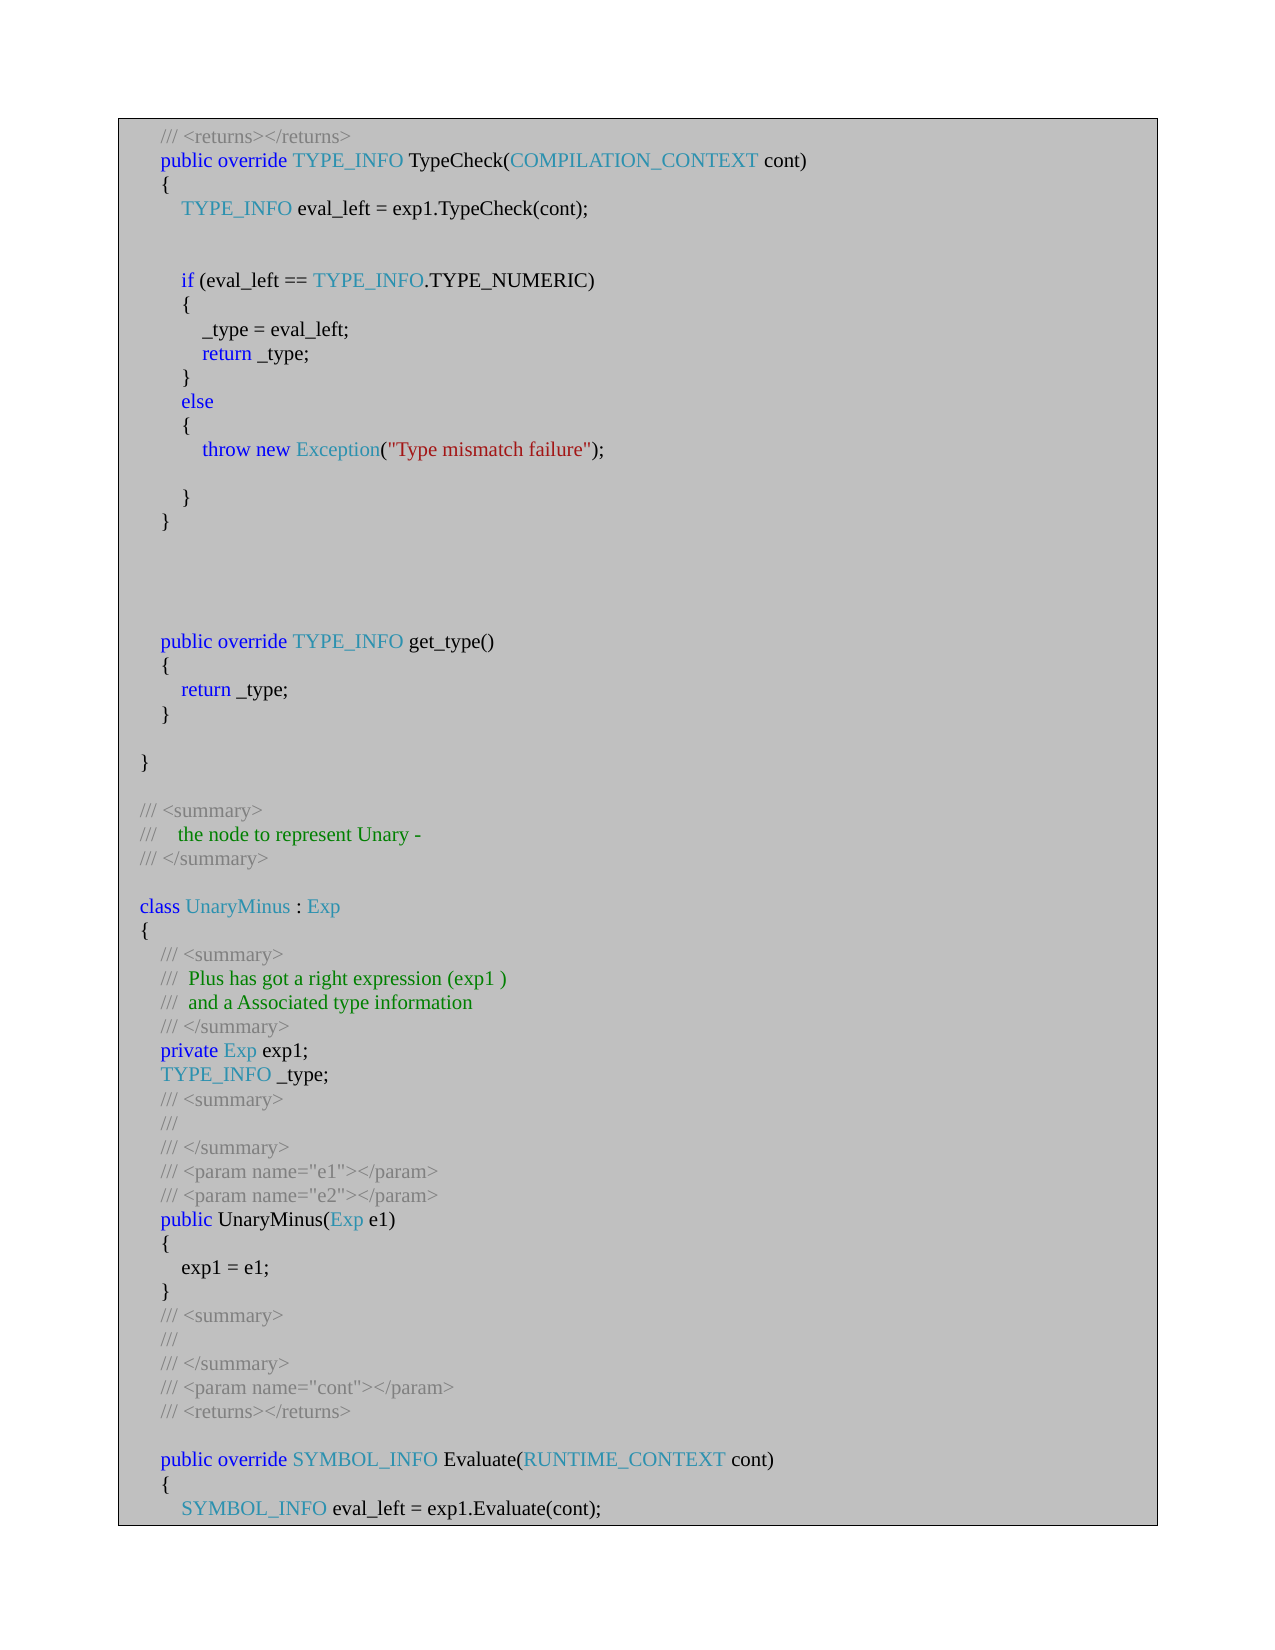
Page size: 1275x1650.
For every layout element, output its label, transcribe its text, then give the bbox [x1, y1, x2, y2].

table_header /// <returns></returns> public override TYPE_INFO TypeCheck(COMPILATION_CONTEXT cont) { TYPE_INFO eval_left = exp1.TypeCheck(cont); if (eval_left == TYPE_INFO.TYPE_NUMERIC) { _type = eval_left; return _type; } else { throw new Exception("Type mismatch failure"); } } public override TYPE_INFO get_type() { return _type; } } /// <summary> /// the node to represent Unary - /// </summary> class UnaryMinus : Exp { /// <summary> /// Plus has got a right expression (exp1 ) /// and a Associated type information /// </summary> private Exp exp1; TYPE_INFO _type; /// <summary> /// /// </summary> /// <param name="e1"></param> /// <param name="e2"></param> public UnaryMinus(Exp e1) { exp1 = e1; } /// <summary> /// /// </summary> /// <param name="cont"></param> /// <returns></returns> public override SYMBOL_INFO Evaluate(RUNTIME_CONTEXT cont) { SYMBOL_INFO eval_left = exp1.Evaluate(cont); [119, 119, 1157, 1525]
